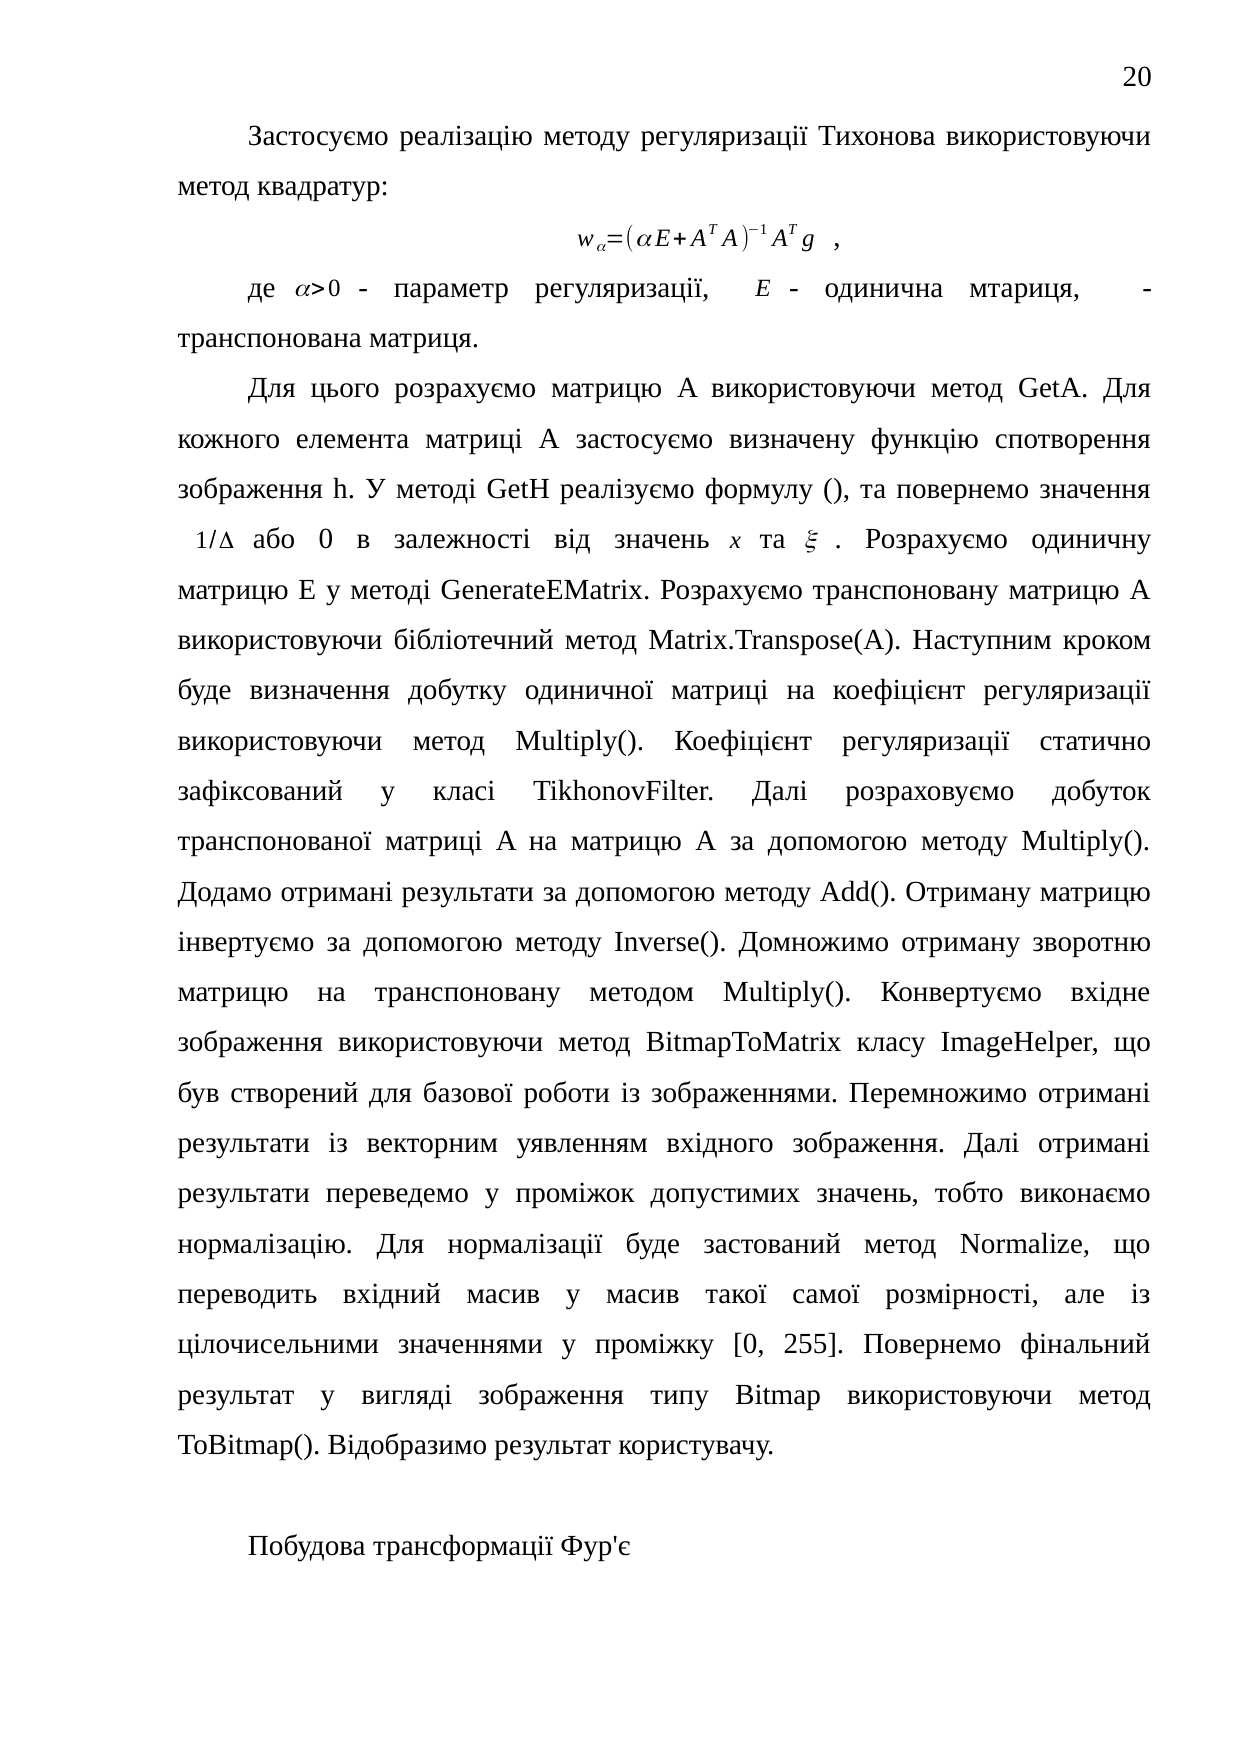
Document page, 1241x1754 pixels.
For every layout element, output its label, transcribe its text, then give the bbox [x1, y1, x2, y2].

text Для цього розрахуємо матрицю A використовуючи метод GetA. Для кожного елемента матриці А застосуємо визначену функцію спотворення зображення h. У методі GetH реалізуємо формулу (), та повернемо значенняабо 0 в залежності від значеньта. Розрахуємо одиничну матрицю Е у методі GenerateEMatrix. Розрахуємо транспоновану матрицю А використовуючи бібліотечний метод Matrix.Transpose(A). Наступним кроком буде визначення добутку одиничної матриці на коефіцієнт регуляризації використовуючи метод Multiply(). Коефіцієнт регуляризації статично зафіксований у класі TikhonovFilter. Далі розраховуємо добуток транспонованої матриці A на матрицю А за допомогою методу Multiply(). Додамо отримані результати за допомогою методу Add(). Отриману матрицю інвертуємо за допомогою методу Inverse(). Домножимо отриману зворотню матрицю на транспоновану методом Multiply(). Конвертуємо вхідне зображення використовуючи метод BitmapToMatrix класу ImageHelper, що був створений для базової роботи із зображеннями. Перемножимо отримані результати із векторним уявленням вхідного зображення. Далі отримані результати переведемо у проміжок допустимих значень, тобто виконаємо нормалізацію. Для нормалізації буде застований метод Normalize, що переводить вхідний масив у масив такої самої розмірності, але із цілочисельними значеннями у проміжку [0, 255]. Повернемо фінальний результат у вигляді зображення типу Bitmap використовуючи метод ToBitmap(). Відобразимо результат користувачу. [177, 371, 1152, 1461]
text Застосуємо реалізацію методу регуляризації Тихонова використовуючи метод квадратур: [177, 118, 1152, 202]
text , [177, 219, 1152, 253]
text де- параметр регуляризації, - одинична мтариця, - транспонована матриця. [177, 270, 1152, 354]
text Побудова трансформації Фур'є [177, 1528, 1152, 1561]
